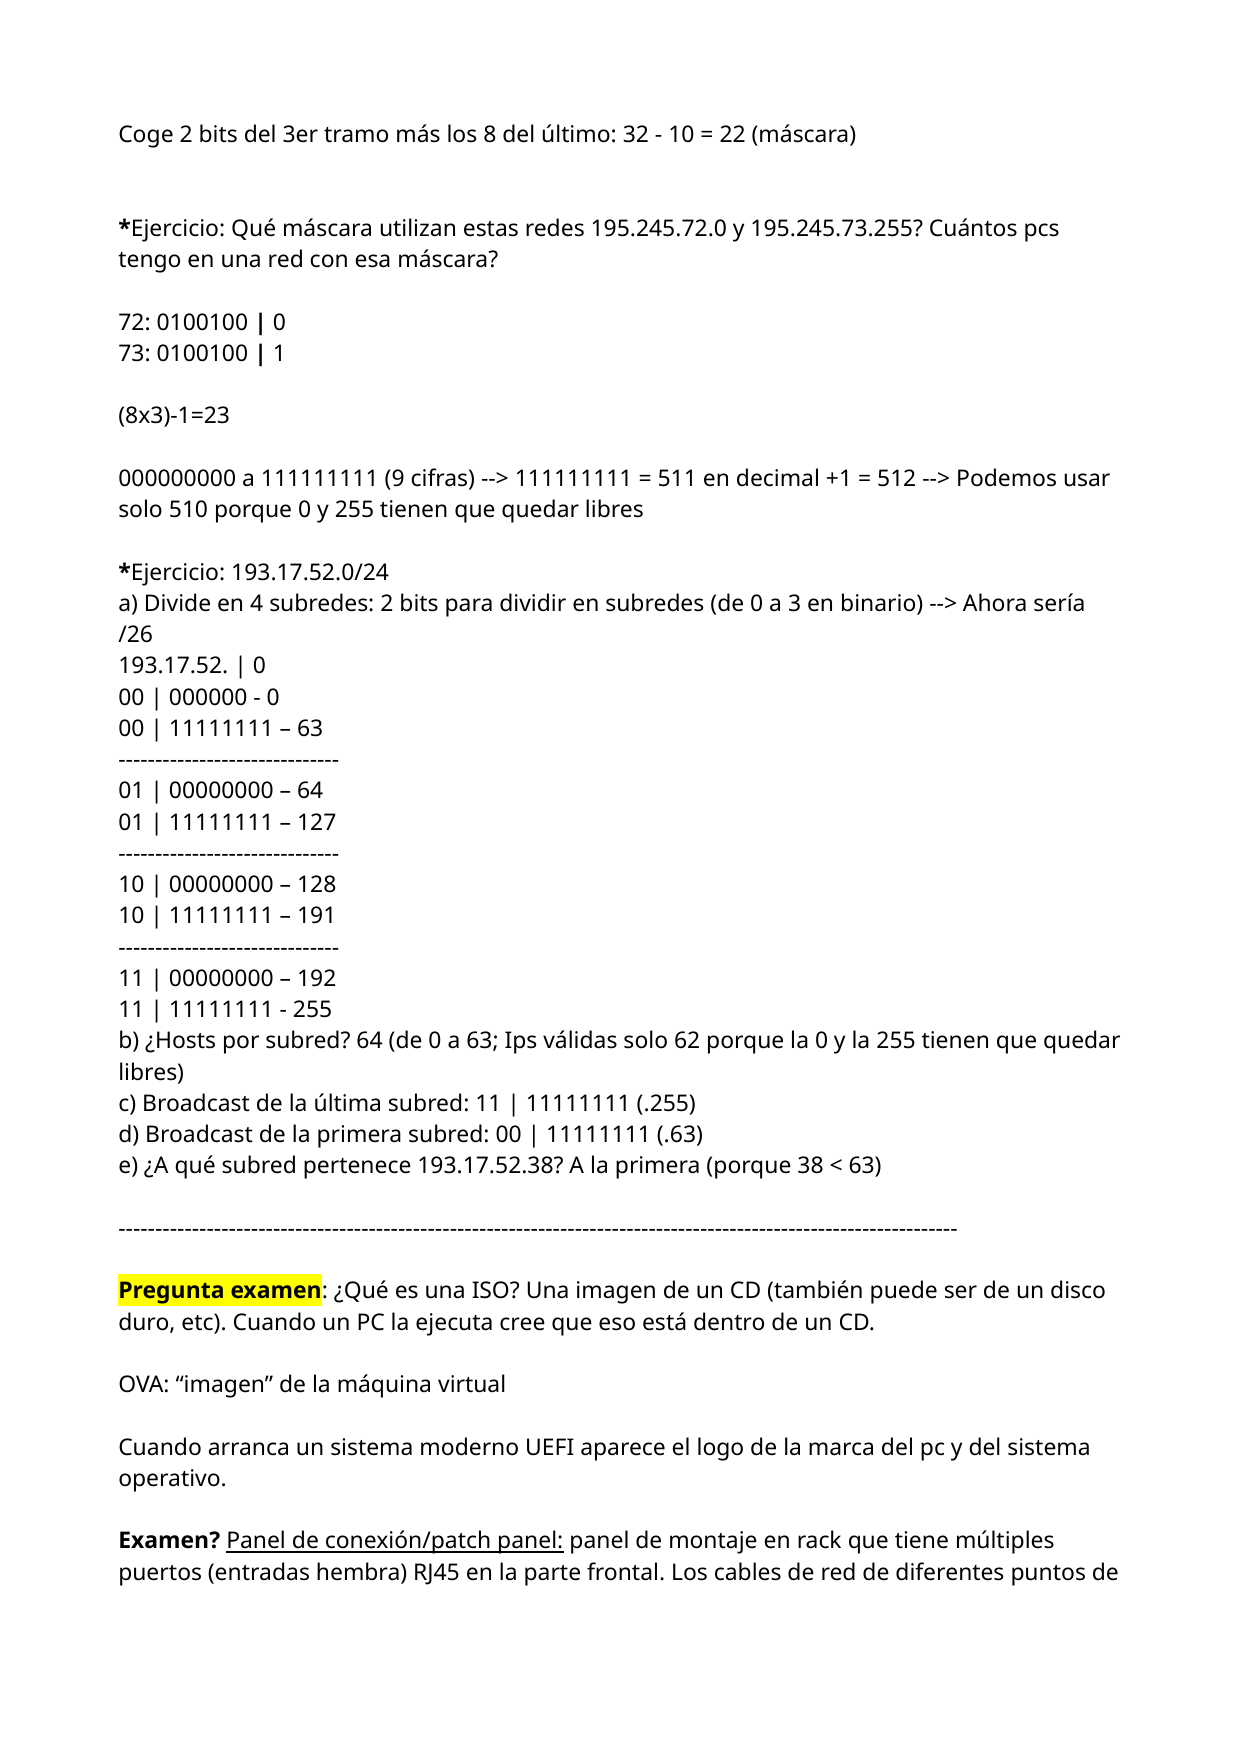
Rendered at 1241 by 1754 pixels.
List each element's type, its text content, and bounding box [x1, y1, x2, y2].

text ------------------------------ [118, 931, 1122, 962]
text Examen? Panel de conexión/patch panel: panel de montaje en rack que tiene múltiples puertos (entradas hembra) RJ45 en la parte frontal. Los cables de red de diferentes puntos de [118, 1524, 1122, 1587]
text 01 | 00000000 – 64 [118, 774, 1122, 806]
text OVA: “imagen” de la máquina virtual [118, 1368, 1122, 1399]
text 01 | 11111111 – 127 [118, 806, 1122, 837]
text 00 | 11111111 – 63 [118, 712, 1122, 743]
text *Ejercicio: Qué máscara utilizan estas redes 195.245.72.0 y 195.245.73.255? Cuántos pcs tengo en una red con esa máscara? [118, 212, 1122, 274]
text 11 | 11111111 - 255 [118, 993, 1122, 1024]
text Coge 2 bits del 3er tramo más los 8 del último: 32 - 10 = 22 (máscara) [118, 118, 1122, 149]
text e) ¿A qué subred pertenece 193.17.52.38? A la primera (porque 38 < 63) [118, 1149, 1122, 1181]
text (8x3)-1=23 [118, 399, 1122, 431]
text 73: 0100100 | 1 [118, 337, 1122, 368]
text ------------------------------------------------------------------------------------------------------------------ [118, 1212, 1122, 1243]
text a) Divide en 4 subredes: 2 bits para dividir en subredes (de 0 a 3 en binario) --> Ahora sería /26 [118, 587, 1122, 649]
text *Ejercicio: 193.17.52.0/24 [118, 556, 1122, 587]
text Pregunta examen: ¿Qué es una ISO? Una imagen de un CD (también puede ser de un disco duro, etc). Cuando un PC la ejecuta cree que eso está dentro de un CD. [118, 1274, 1122, 1337]
text 72: 0100100 | 0 [118, 306, 1122, 337]
text 10 | 00000000 – 128 [118, 868, 1122, 899]
text 00 | 000000 - 0 [118, 681, 1122, 712]
text ------------------------------ [118, 837, 1122, 868]
text 193.17.52. | 0 [118, 649, 1122, 681]
text 11 | 00000000 – 192 [118, 962, 1122, 993]
text c) Broadcast de la última subred: 11 | 11111111 (.255) [118, 1087, 1122, 1118]
text Cuando arranca un sistema moderno UEFI aparece el logo de la marca del pc y del sistema operativo. [118, 1431, 1122, 1493]
text b) ¿Hosts por subred? 64 (de 0 a 63; Ips válidas solo 62 porque la 0 y la 255 tienen que quedar libres) [118, 1024, 1122, 1087]
text ------------------------------ [118, 743, 1122, 774]
text 10 | 11111111 – 191 [118, 899, 1122, 931]
text 000000000 a 111111111 (9 cifras) --> 111111111 = 511 en decimal +1 = 512 --> Podemos usar solo 510 porque 0 y 255 tienen que quedar libres [118, 462, 1122, 524]
text d) Broadcast de la primera subred: 00 | 11111111 (.63) [118, 1118, 1122, 1149]
